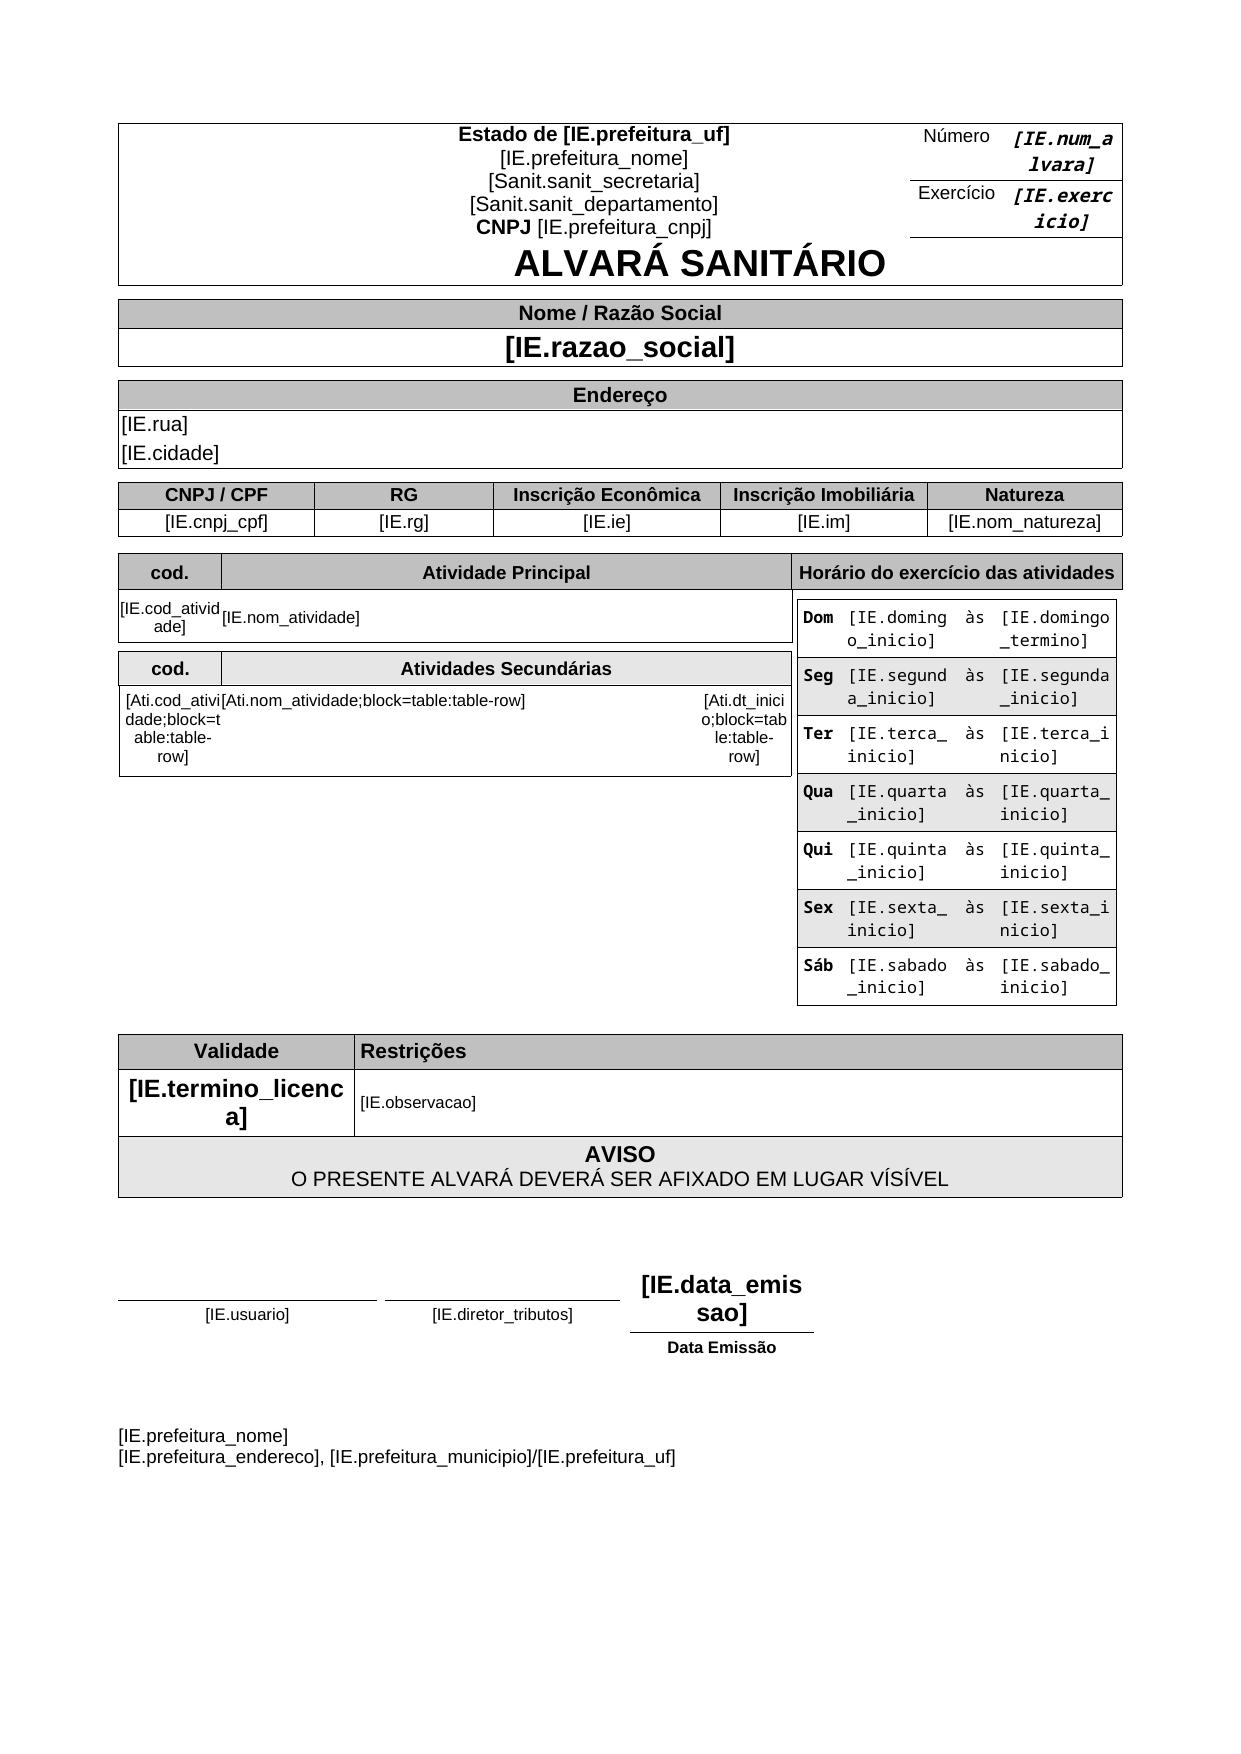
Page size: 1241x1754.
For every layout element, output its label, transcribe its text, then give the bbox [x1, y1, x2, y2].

table_cell Data Emissão [630, 1333, 814, 1362]
table_cell [IE.nom_natureza] [928, 510, 1122, 536]
table_cell às [959, 832, 994, 889]
table_header [620, 1265, 630, 1362]
table_cell [IE.terca_inicio] [994, 716, 1116, 773]
table_cell [IE.segunda_inicio] [994, 658, 1116, 715]
table_cell às [959, 774, 994, 831]
text [IE.prefeitura_endereco], [IE.prefeitura_municipio]/[IE.prefeitura_uf] [118, 1446, 1122, 1467]
table_cell [IE.quinta_inicio] [841, 832, 959, 889]
table_header Número [910, 124, 1002, 180]
table_cell [IE.segunda_inicio] [841, 658, 959, 715]
table_cell Sex [798, 890, 841, 947]
table_cell [118, 643, 792, 651]
table_cell ALVARÁ SANITÁRIO [278, 243, 1122, 284]
table_cell Ter [798, 716, 841, 773]
table_header [IE.domingo_termino] [994, 600, 1116, 657]
table_header Inscrição Econômica [494, 483, 720, 509]
table_cell [IE.usuario] [118, 1301, 377, 1362]
table_header cod. [119, 554, 221, 589]
table_cell [IE.rua] [119, 411, 1122, 439]
table_header [Ati.cod_atividade;block=table:table-row] [125, 691, 221, 766]
table_header Atividades Secundárias [222, 652, 791, 684]
table_header Restrições [355, 1035, 1122, 1069]
table_header [814, 1265, 1122, 1362]
table_cell [IE.diretor_tributos] [385, 1301, 619, 1362]
table_cell [IE.cidade] [119, 439, 1122, 468]
table_cell Seg [798, 658, 841, 715]
table_cell [IE.sexta_inicio] [841, 890, 959, 947]
table_header [118, 1265, 377, 1300]
table_header Natureza [928, 483, 1122, 509]
table_cell [IE.sexta_inicio] [994, 890, 1116, 947]
table_cell às [959, 948, 994, 1004]
table_header Estado de [IE.prefeitura_uf] [278, 124, 910, 146]
table_cell Exercício [910, 181, 1002, 237]
table_header Endereço [119, 381, 1122, 409]
table_cell [IE.rg] [315, 510, 493, 536]
table_cell às [959, 658, 994, 715]
table_cell [IE.sabado_inicio] [841, 948, 959, 1004]
table_cell [IE.prefeitura_nome] [278, 146, 910, 169]
table_cell [IE.quinta_inicio] [994, 832, 1116, 889]
table_cell [Sanit.sanit_secretaria] [Sanit.sanit_departamento] CNPJ [IE.prefeitura_cnpj] [278, 169, 910, 243]
table_header Nome / Razão Social [119, 300, 1122, 328]
table_cell às [959, 716, 994, 773]
table_header [119, 124, 278, 284]
table_cell [118, 776, 792, 1017]
table_header Atividade Principal [222, 554, 791, 589]
table_header Validade [119, 1035, 354, 1069]
table_cell [IE.terca_inicio] [841, 716, 959, 773]
table_header cod. [119, 652, 221, 684]
table_header [IE.num_alvara] [1003, 124, 1122, 180]
table_header [910, 238, 1122, 243]
table_header [120, 686, 791, 776]
table_cell [IE.observacao] [355, 1070, 1122, 1136]
table_header Dom [798, 600, 841, 657]
text [IE.prefeitura_nome] [118, 1425, 1122, 1446]
table_cell [IE.razao_social] [119, 329, 1122, 366]
table_cell [IE.cnpj_cpf] [119, 510, 314, 536]
table_header [IE.domingo_inicio] [841, 600, 959, 657]
table_cell Qui [798, 832, 841, 889]
table_header [385, 1265, 619, 1300]
table_cell [IE.im] [721, 510, 927, 536]
table_header [Ati.dt_inicio;block=table:table-row] [701, 691, 787, 766]
table_cell [IE.quarta_inicio] [841, 774, 959, 831]
table_header às [959, 600, 994, 657]
table_cell AVISO O PRESENTE ALVARÁ DEVERÁ SER AFIXADO EM LUGAR VÍSÍVEL [119, 1137, 1122, 1197]
table_cell [792, 590, 1122, 1017]
table_cell [IE.ie] [494, 510, 720, 536]
table_header [IE.nom_atividade] [221, 590, 792, 642]
table_cell [IE.termino_licenca] [119, 1070, 354, 1136]
table_header RG [315, 483, 493, 509]
table_cell [IE.exercicio] [1003, 181, 1122, 237]
table_cell [IE.quarta_inicio] [994, 774, 1116, 831]
table_header [IE.cod_atividade] [119, 590, 221, 642]
table_header Horário do exercício das atividades [792, 554, 1122, 589]
table_cell Qua [798, 774, 841, 831]
table_cell às [959, 890, 994, 947]
table_header [IE.data_emissao] [630, 1265, 814, 1332]
table_header [377, 1265, 385, 1362]
table_header CNPJ / CPF [119, 483, 314, 509]
table_cell [IE.sabado_inicio] [994, 948, 1116, 1004]
table_header [Ati.nom_atividade;block=table:table-row] [221, 691, 701, 766]
table_header Inscrição Imobiliária [721, 483, 927, 509]
table_cell Sáb [798, 948, 841, 1004]
